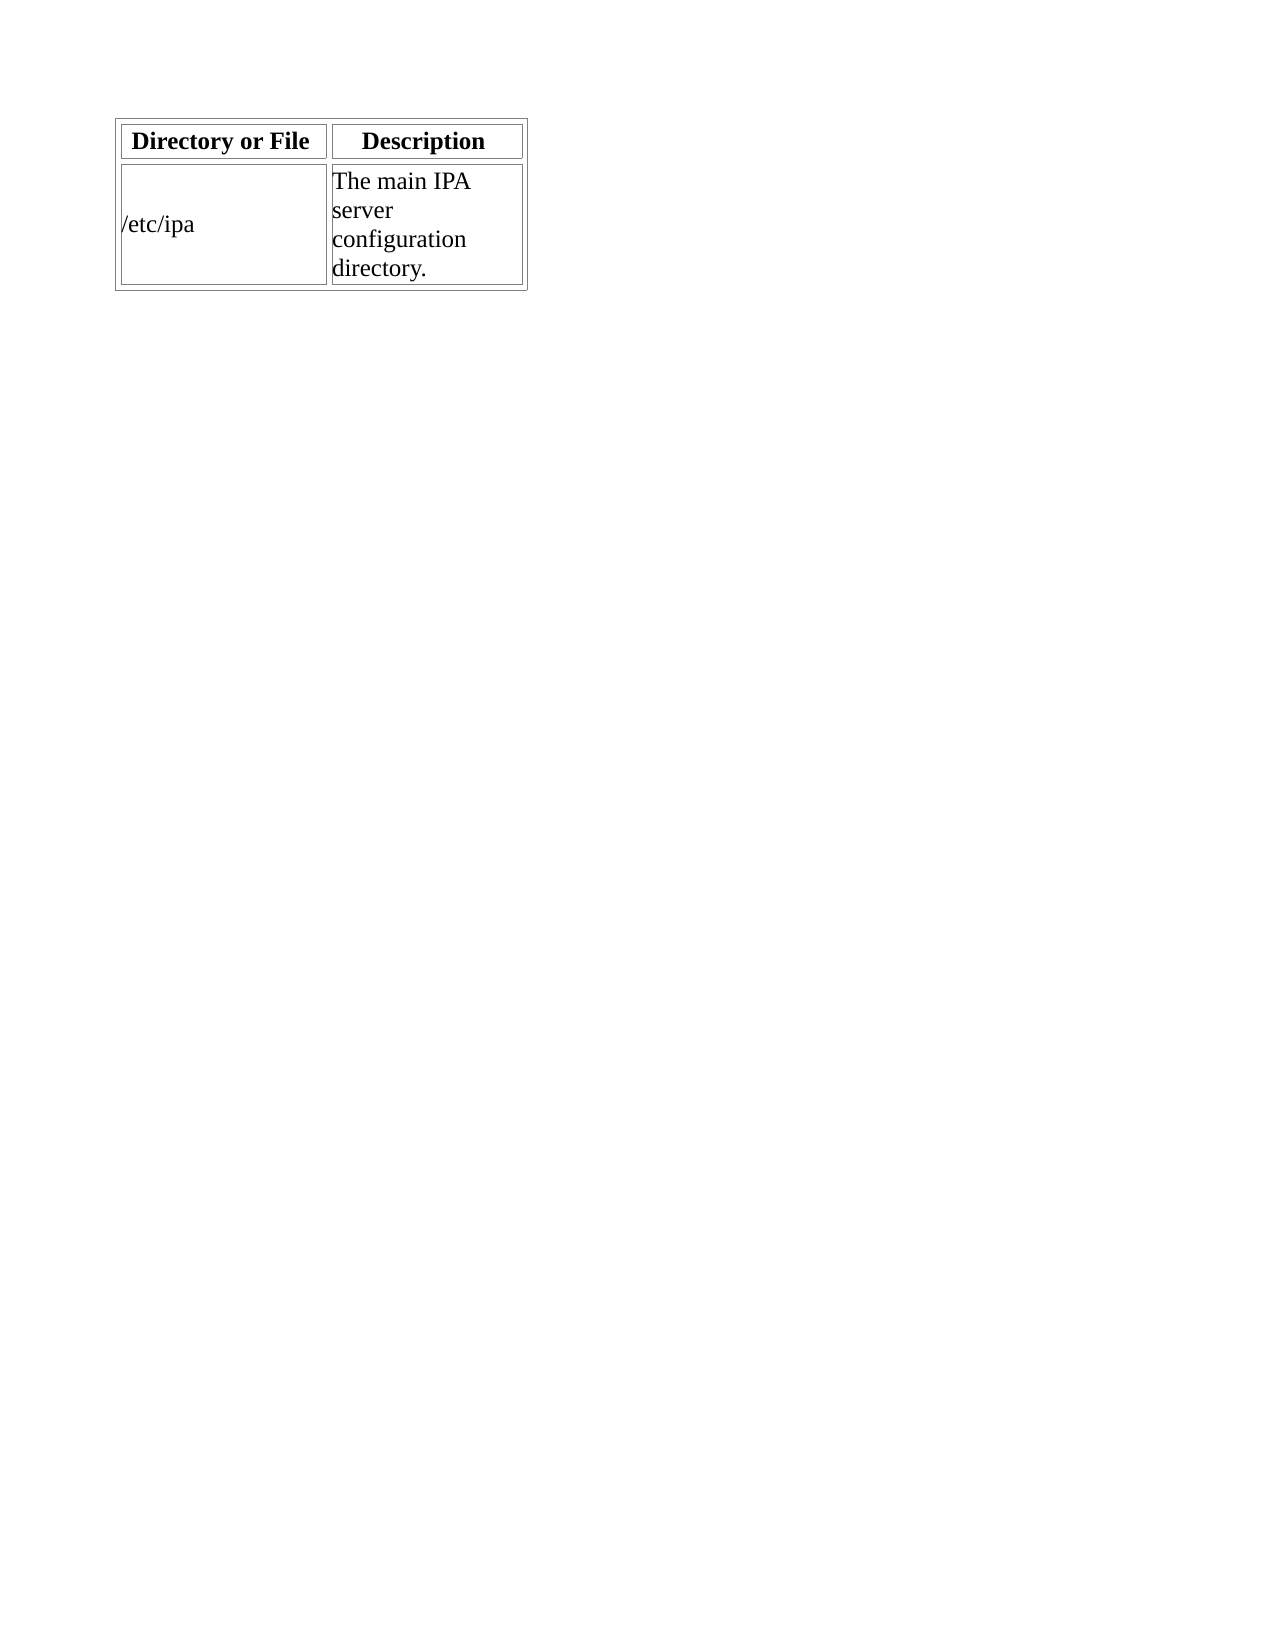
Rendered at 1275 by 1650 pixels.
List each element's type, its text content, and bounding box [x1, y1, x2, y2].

table_cell /etc/ipa [118, 158, 329, 284]
table_header Directory or File [118, 119, 329, 158]
table_cell The main IPA server configuration directory. [329, 158, 524, 284]
table_header Description [329, 119, 524, 158]
